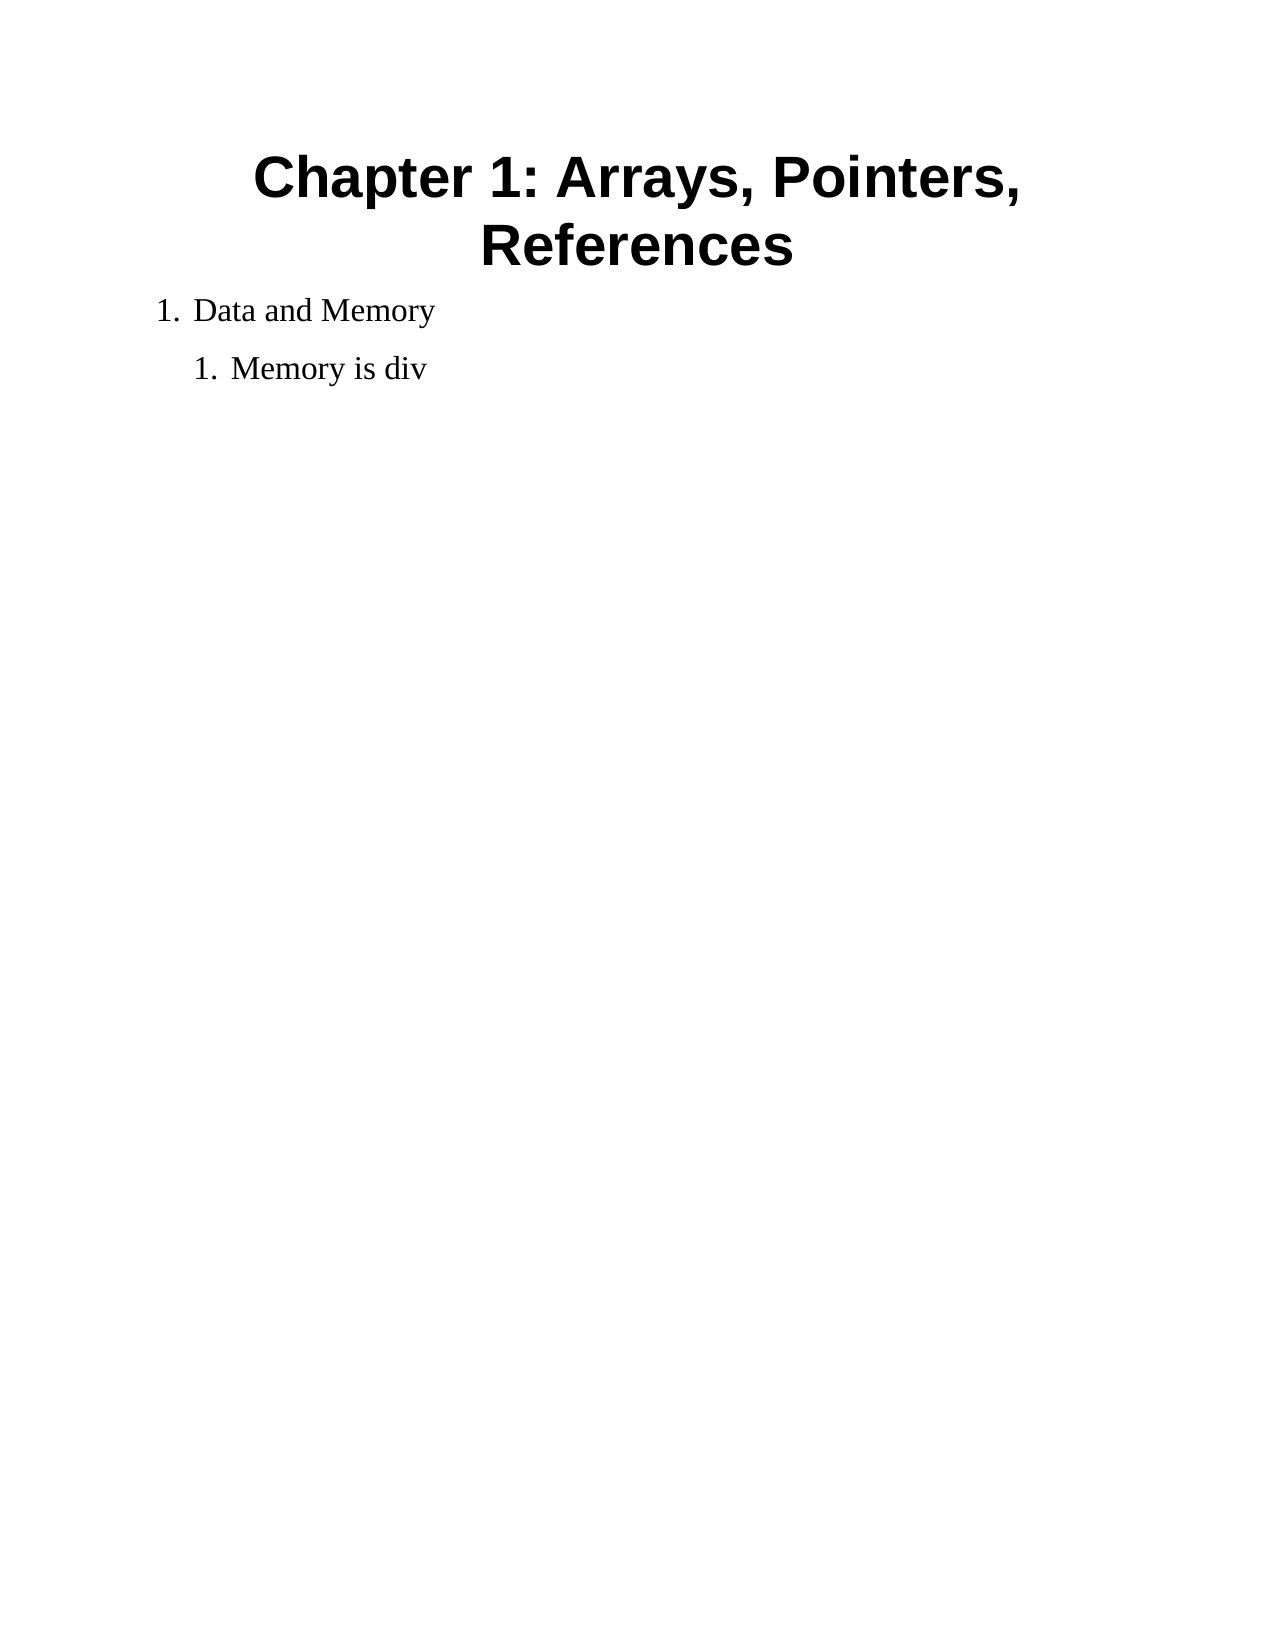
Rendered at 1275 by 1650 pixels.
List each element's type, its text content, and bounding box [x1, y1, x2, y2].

title Chapter 1: Arrays, Pointers, References [118, 143, 1157, 277]
list Data and Memory [156, 290, 1157, 328]
list Memory is div [193, 348, 1157, 387]
